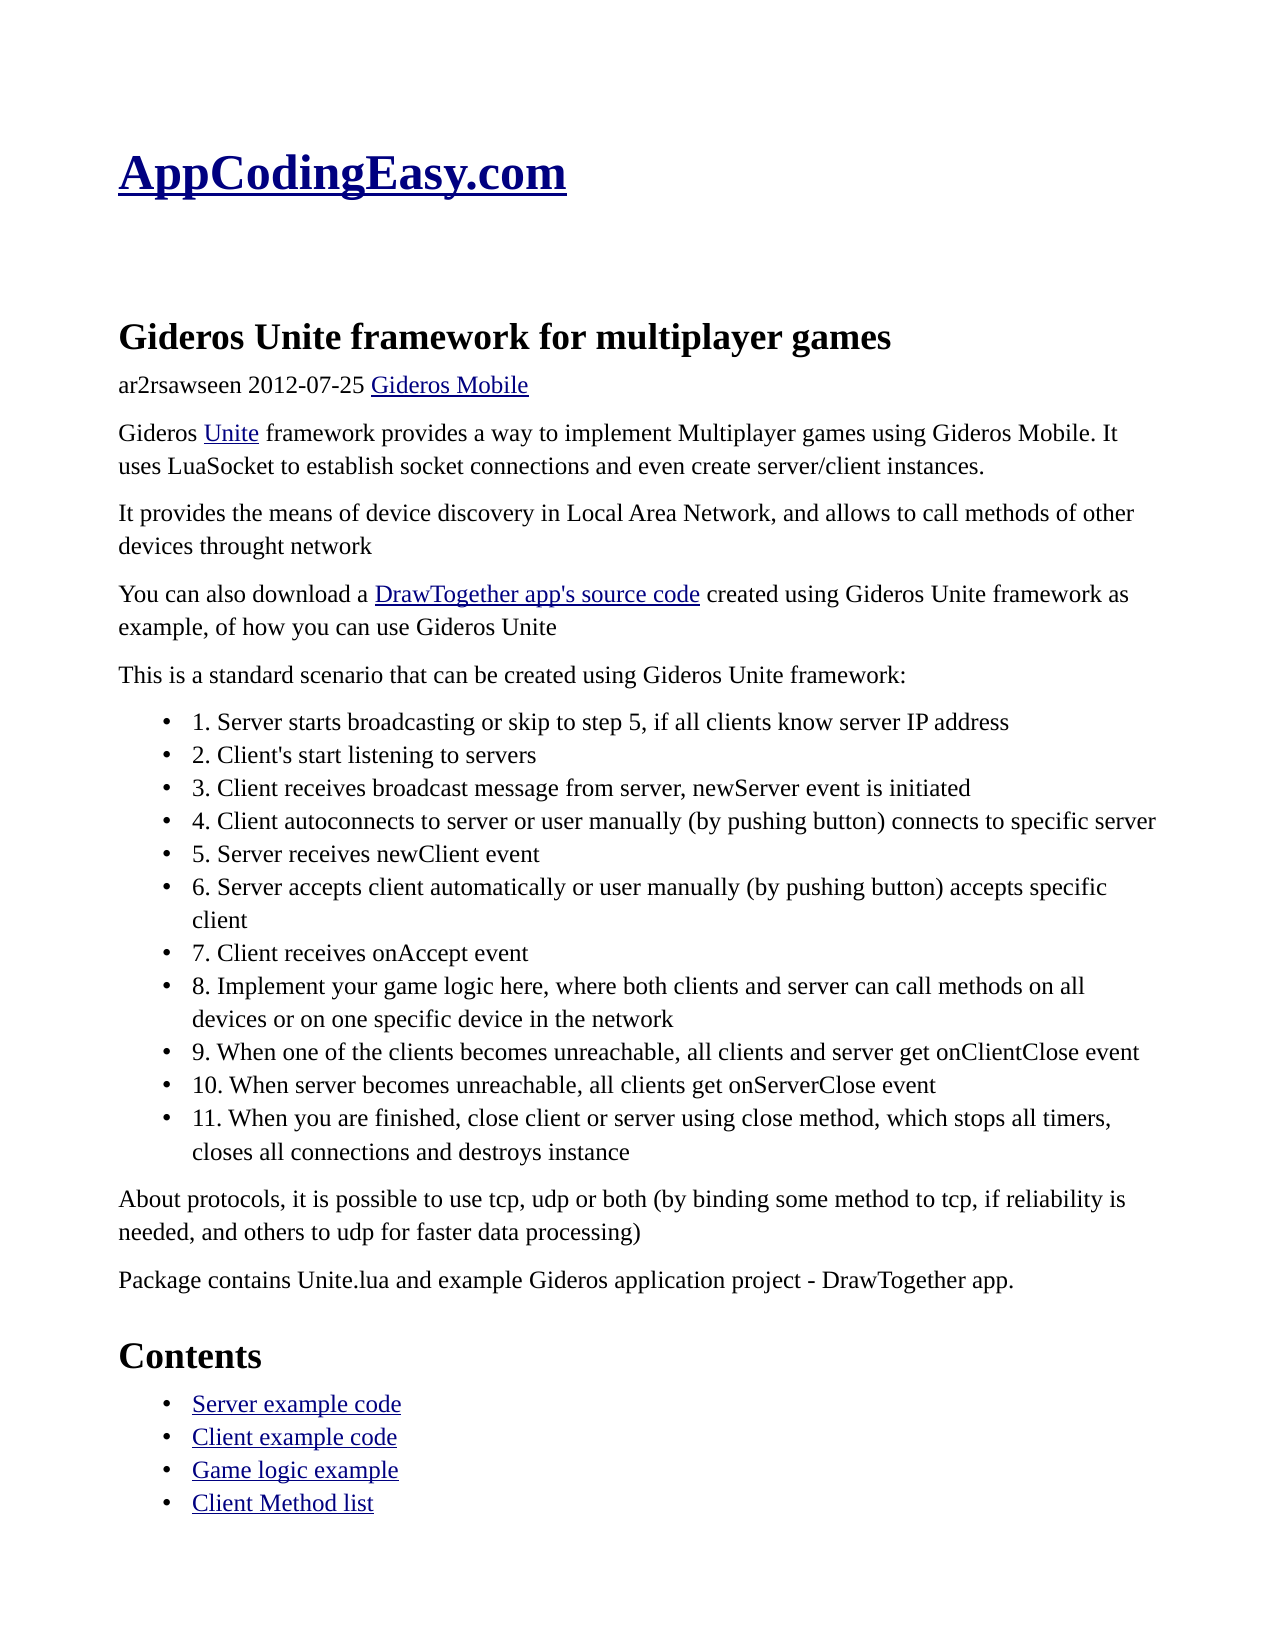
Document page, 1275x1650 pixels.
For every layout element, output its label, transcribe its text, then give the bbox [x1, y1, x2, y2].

list 3. Client receives broadcast message from server, newServer event is initiated [162, 773, 1157, 802]
text About protocols, it is possible to use tcp, udp or both (by binding some method to tcp, if reliability is needed, and others to udp for faster data processing) [118, 1184, 1157, 1246]
list 5. Server receives newClient event [162, 839, 1157, 868]
text Package contains Unite.lua and example Gideros application project - DrawTogether app. [118, 1265, 1157, 1293]
list Game logic example [162, 1455, 1157, 1484]
subtitle Contents [118, 1333, 1157, 1376]
text Gideros Unite framework provides a way to implement Multiplayer games using Gideros Mobile. It uses LuaSocket to establish socket connections and even create server/client instances. [118, 418, 1157, 479]
list 9. When one of the clients becomes unreachable, all clients and server get onClientClose event [162, 1037, 1157, 1066]
list 6. Server accepts client automatically or user manually (by pushing button) accepts specific client [162, 872, 1157, 934]
subtitle AppCodingEasy.com [118, 143, 1157, 201]
list 8. Implement your game logic here, where both clients and server can call methods on all devices or on one specific device in the network [162, 971, 1157, 1033]
list Client example code [162, 1422, 1157, 1451]
list 10. When server becomes unreachable, all clients get onServerClose event [162, 1071, 1157, 1099]
list Client Method list [162, 1488, 1157, 1517]
text It provides the means of device discovery in Local Area Network, and allows to call methods of other devices throught network [118, 498, 1157, 560]
text This is a standard scenario that can be created using Gideros Unite framework: [118, 660, 1157, 688]
subtitle Gideros Unite framework for multiplayer games [118, 314, 1157, 358]
list Server example code [162, 1389, 1157, 1418]
list 7. Client receives onAccept event [162, 938, 1157, 967]
list 1. Server starts broadcasting or skip to step 5, if all clients know server IP address [162, 707, 1157, 736]
text ar2rsawseen 2012-07-25 Gideros Mobile [118, 370, 1157, 399]
list 2. Client's start listening to servers [162, 740, 1157, 769]
text You can also download a DrawTogether app's source code created using Gideros Unite framework as example, of how you can use Gideros Unite [118, 579, 1157, 641]
list 11. When you are finished, close client or server using close method, which stops all timers, closes all connections and destroys instance [162, 1103, 1157, 1165]
list 4. Client autoconnects to server or user manually (by pushing button) connects to specific server [162, 806, 1157, 835]
